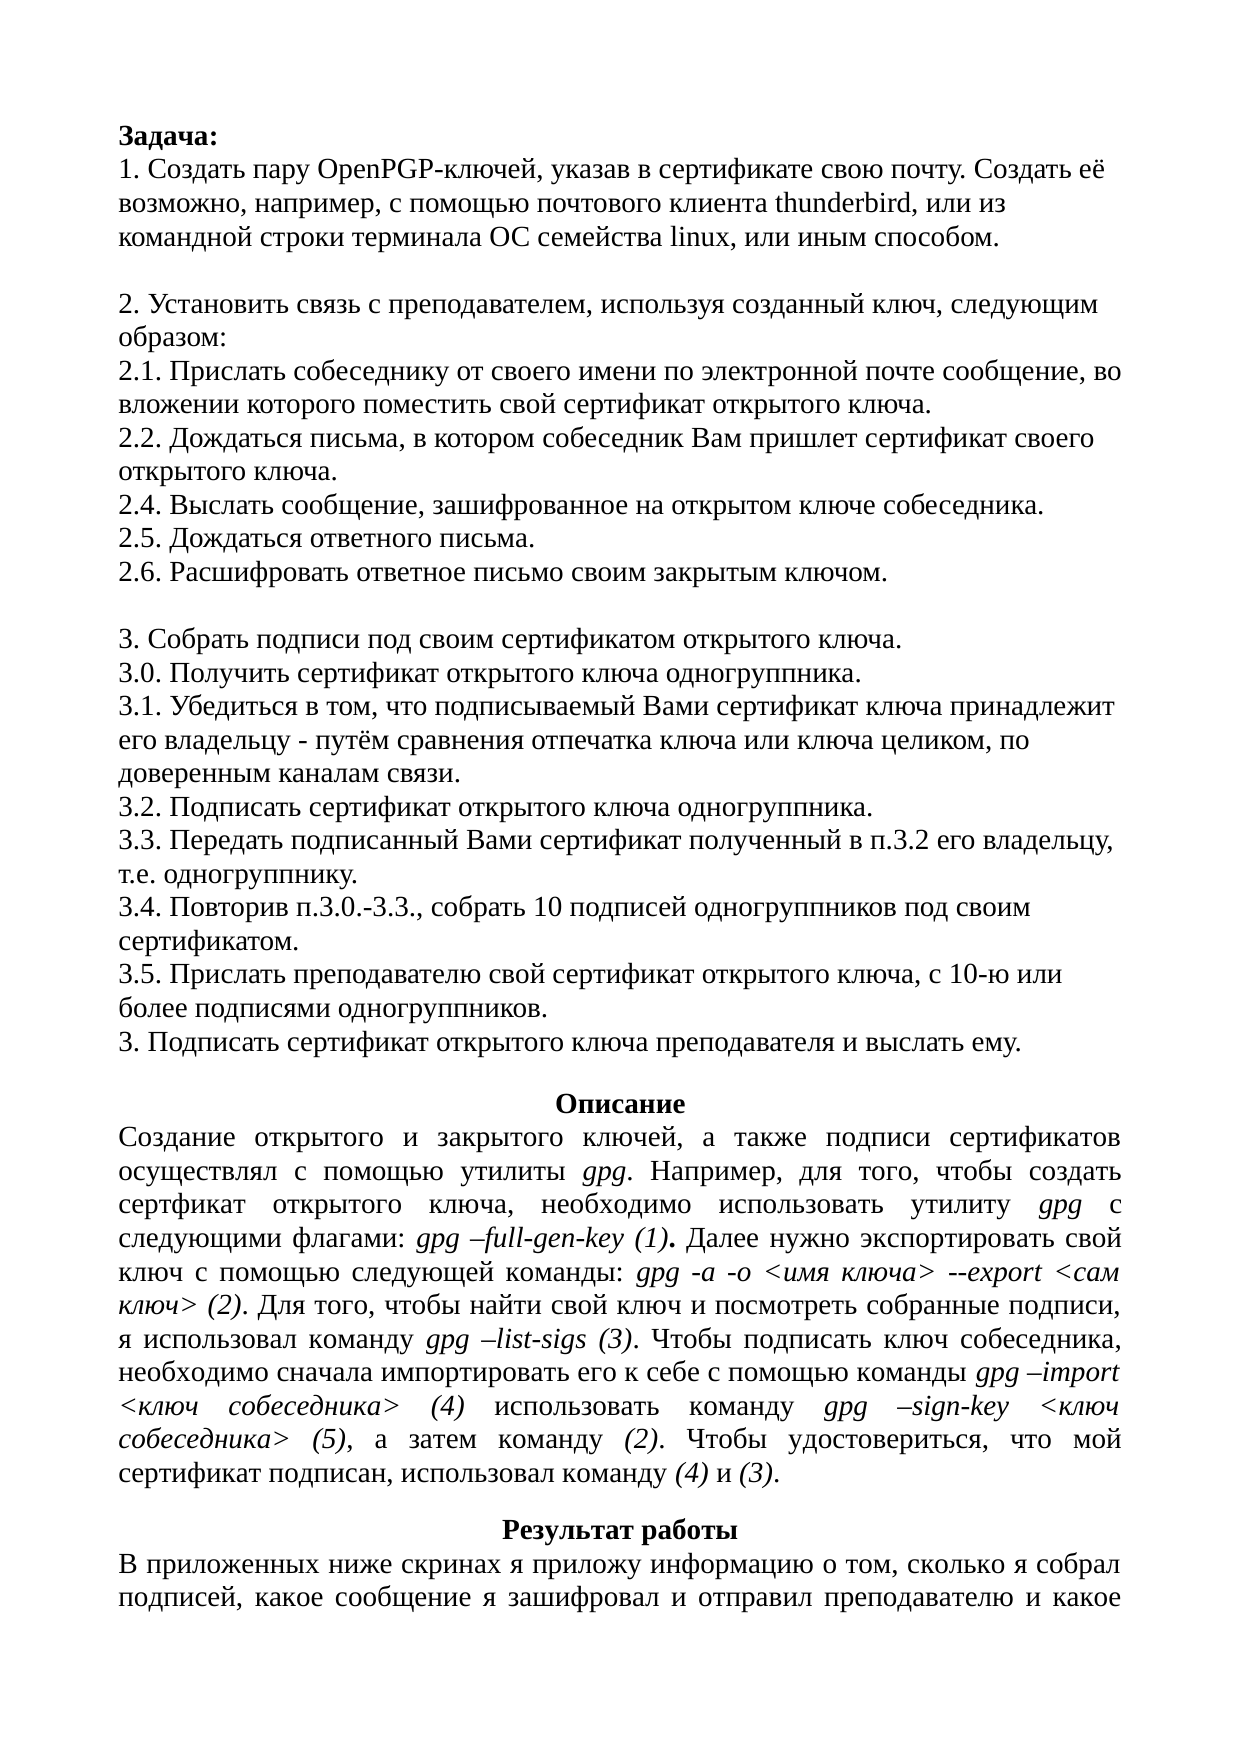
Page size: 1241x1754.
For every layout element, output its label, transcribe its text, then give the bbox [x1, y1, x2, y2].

text 2.2. Дождаться письма, в котором собеседник Вам пришлет сертификат своего открытого ключа. [118, 420, 1122, 487]
text 2.1. Прислать собеседнику от своего имени по электронной почте сообщение, во вложении которого поместить свой сертификат открытого ключа. [118, 353, 1122, 420]
text 3.2. Подписать сертификат открытого ключа одногруппника. [118, 789, 1122, 822]
text 2.5. Дождаться ответного письма. [118, 521, 1122, 554]
text 2. Установить связь с преподавателем, используя созданный ключ, следующим образом: [118, 286, 1122, 353]
text 3.5. Прислать преподавателю свой сертификат открытого ключа, с 10-ю или более подписями одногруппников. [118, 957, 1122, 1024]
text 3.0. Получить сертификат открытого ключа одногруппника. [118, 655, 1122, 688]
text 1. Создать пару OpenPGP-ключей, указав в сертификате свою почту. Создать её возможно, например, с помощью почтового клиента thunderbird, или из командной строки терминала ОС семейства linux, или иным способом. [118, 152, 1122, 252]
text 3.1. Убедиться в том, что подписываемый Вами сертификат ключа принадлежит его владельцу - путём сравнения отпечатка ключа или ключа целиком, по доверенным каналам связи. [118, 688, 1122, 789]
text 2.6. Расшифровать ответное письмо своим закрытым ключом. [118, 554, 1122, 588]
text 2.4. Выслать сообщение, зашифрованное на открытом ключе собеседника. [118, 487, 1122, 521]
text Задача: [118, 118, 1122, 152]
text В приложенных ниже скринах я приложу информацию о том, сколько я собрал подписей, какое сообщение я зашифровал и отправил преподавателю и какое [118, 1546, 1122, 1613]
text 3. Собрать подписи под своим сертификатом открытого ключа. [118, 621, 1122, 655]
text Создание открытого и закрытого ключей, а также подписи сертификатов осуществлял с помощью утилиты gpg. Например, для того, чтобы создать сертфикат открытого ключа, необходимо использовать утилиту gpg с следующими флагами: gpg –full-gen-key (1). Далее нужно экспортировать свой ключ с помощью следующей команды: gpg -a -o <имя ключа> --export <сам ключ> (2). Для того, чтобы найти свой ключ и посмотреть собранные подписи, я использовал команду gpg –list-sigs (3). Чтобы подписать ключ собеседника, необходимо сначала импортировать его к себе с помощью команды gpg –import <ключ собеседника> (4) использовать команду gpg –sign-key <ключ собеседника> (5), а затем команду (2). Чтобы удостовериться, что мой сертификат подписан, использовал команду (4) и (3). [118, 1119, 1122, 1488]
text 3.3. Передать подписанный Вами сертификат полученный в п.3.2 его владельцу, т.е. одногруппнику. [118, 822, 1122, 889]
text 3. Подписать сертификат открытого ключа преподавателя и выслать ему. [118, 1024, 1122, 1057]
text Описание [118, 1086, 1122, 1119]
text Результат работы [118, 1512, 1122, 1546]
text 3.4. Повторив п.3.0.-3.3., собрать 10 подписей одногруппников под своим сертификатом. [118, 889, 1122, 957]
